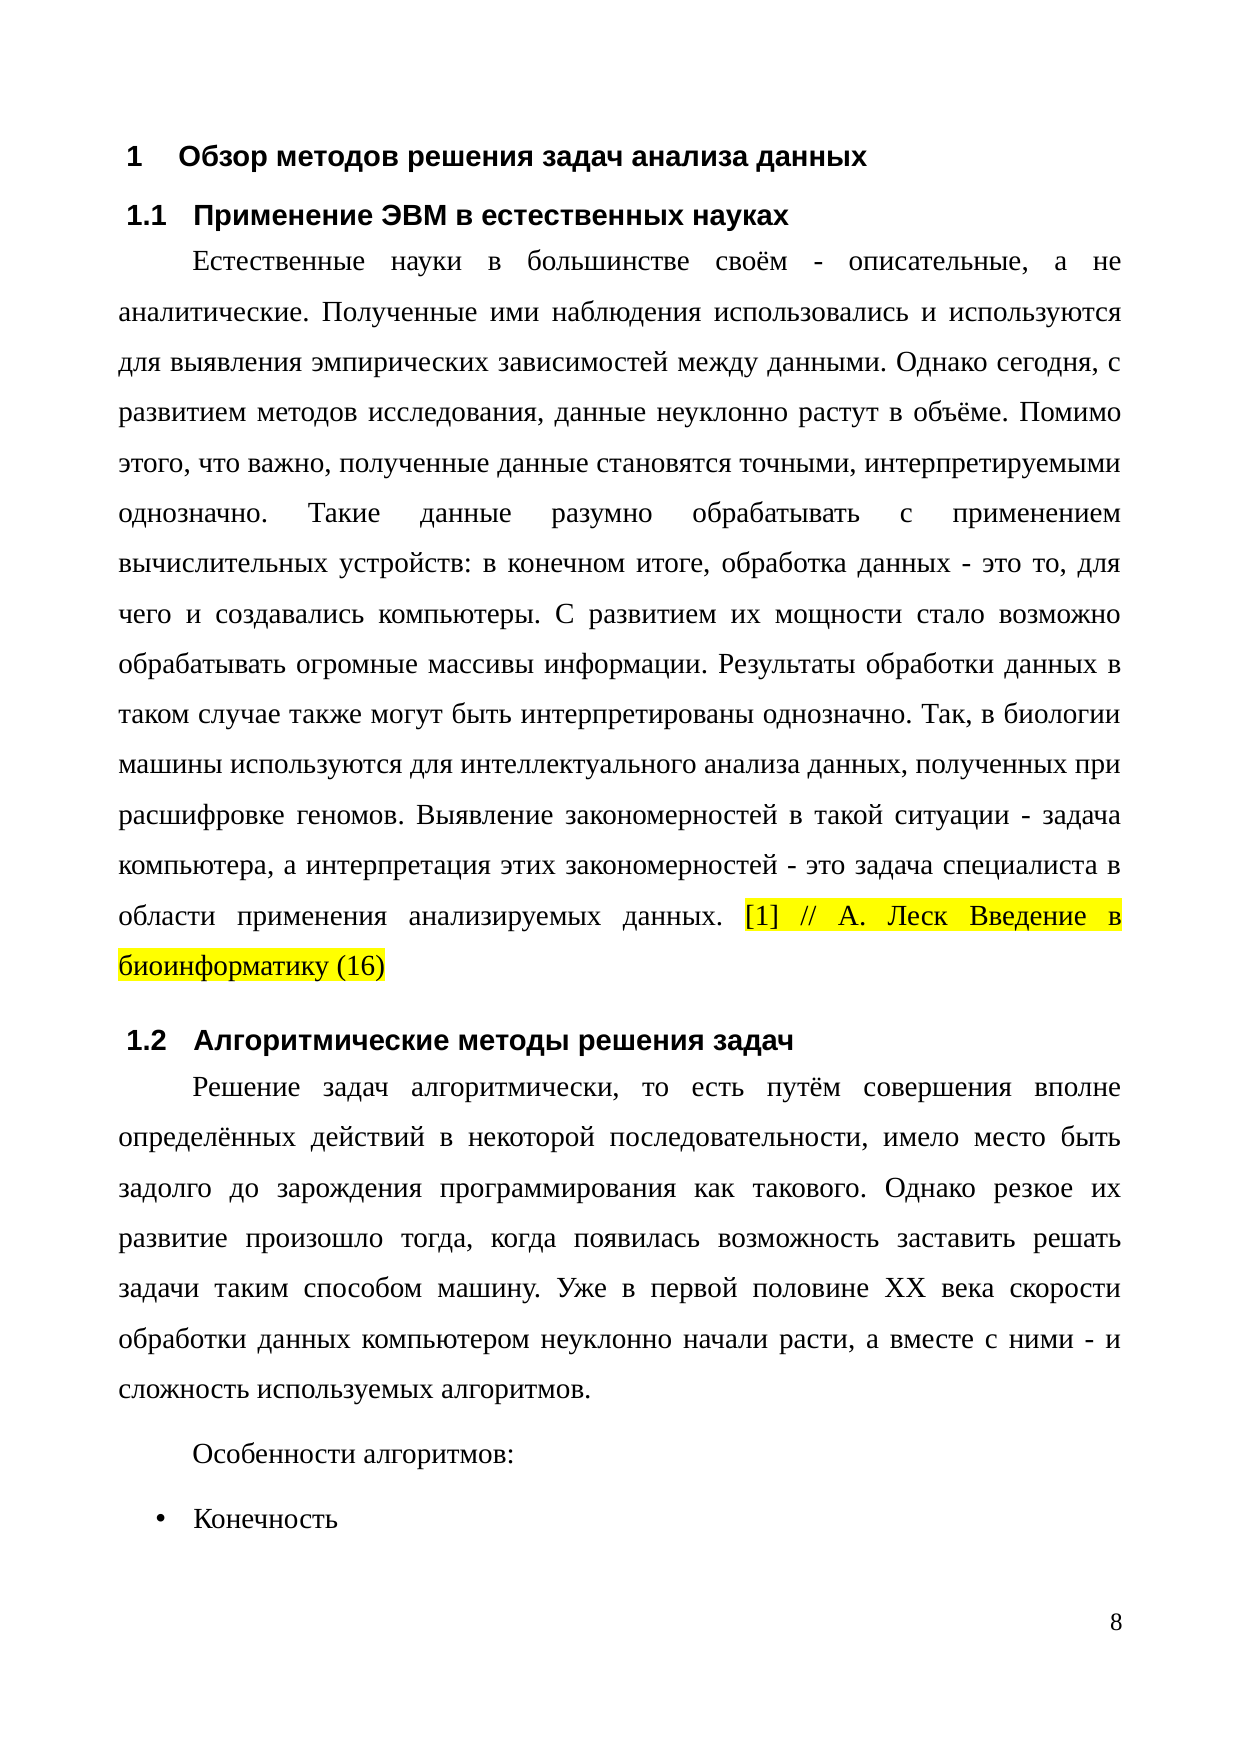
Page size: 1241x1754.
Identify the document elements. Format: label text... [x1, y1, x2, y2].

list Конечность [156, 1501, 1122, 1534]
subtitle Применение ЭВМ в естественных науках [118, 197, 1122, 231]
subtitle Обзор методов решения задач анализа данных [118, 139, 1122, 172]
subtitle Алгоритмические методы решения задач [118, 1023, 1122, 1057]
text Естественные науки в большинстве своём - описательные, а не аналитические. Полученные ими наблюдения использовались и используются для выявления эмпирических зависимостей между данными. Однако сегодня, с развитием методов исследования, данные неуклонно растут в объёме. Помимо этого, что важно, полученные данные становятся точными, интерпретируемыми однозначно. Такие данные разумно обрабатывать с применением вычислительных устройств: в конечном итоге, обработка данных - это то, для чего и создавались компьютеры. С развитием их мощности стало возможно обрабатывать огромные массивы информации. Результаты обработки данных в таком случае также могут быть интерпретированы однозначно. Так, в биологии машины используются для интеллектуального анализа данных, полученных при расшифровке геномов. Выявление закономерностей в такой ситуации - задача компьютера, а интерпретация этих закономерностей - это задача специалиста в области применения анализируемых данных. [1] // А. Леск Введение в биоинформатику (16) [118, 243, 1122, 981]
text Решение задач алгоритмически, то есть путём совершения вполне определённых действий в некоторой последовательности, имело место быть задолго до зарождения программирования как такового. Однако резкое их развитие произошло тогда, когда появилась возможность заставить решать задачи таким способом машину. Уже в первой половине XX века скорости обработки данных компьютером неуклонно начали расти, а вместе с ними - и сложность используемых алгоритмов. [118, 1069, 1122, 1405]
text Особенности алгоритмов: [118, 1436, 1122, 1469]
